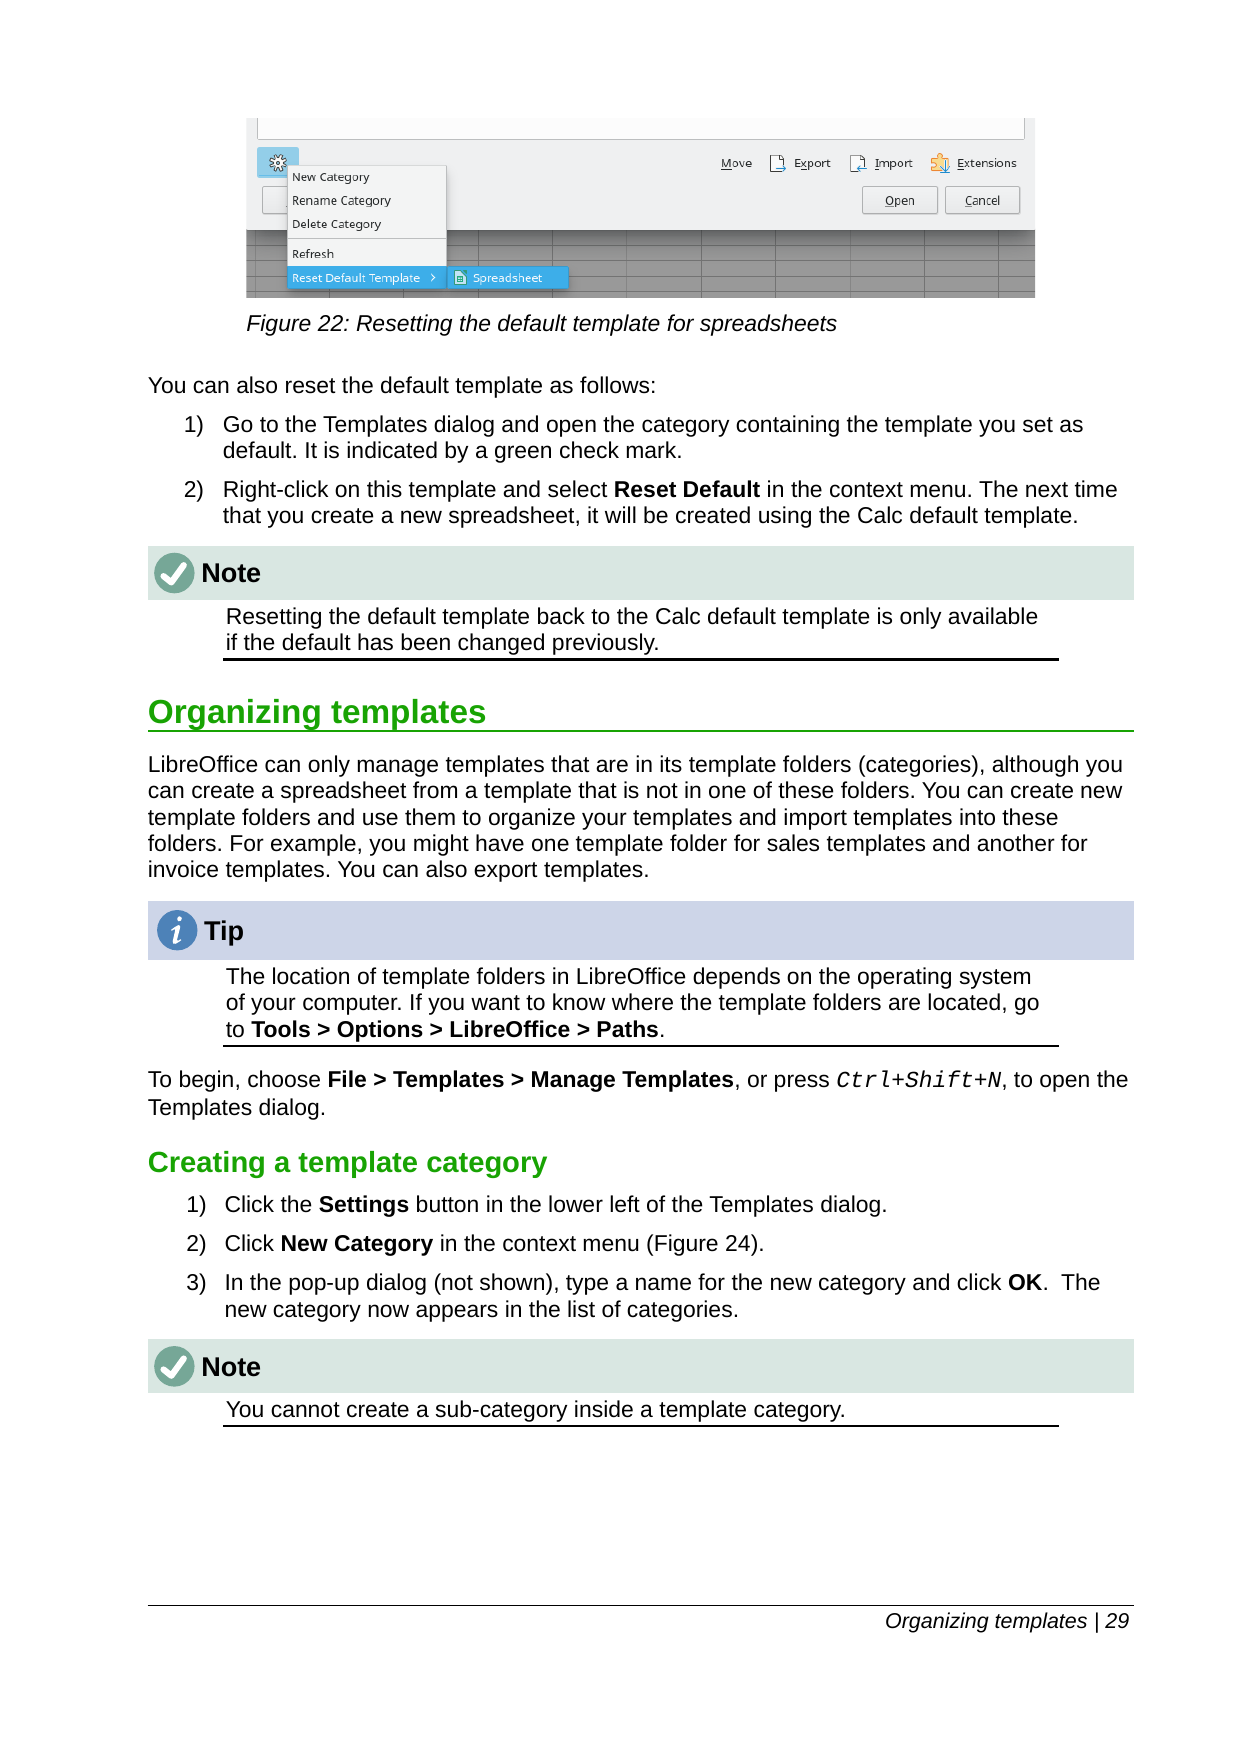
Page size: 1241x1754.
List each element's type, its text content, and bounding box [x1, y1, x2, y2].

list Right-click on this template and select Reset Default in the context menu. The next time that you create a new spreadsheet, it will be created using the Calc default template. [204, 476, 1134, 528]
picture [246, 118, 1036, 298]
list Click the Settings button in the lower left of the Templates dialog. [207, 1191, 1134, 1218]
subtitle Tip [148, 901, 1134, 960]
text Figure 22: Resetting the default template for spreadsheets [246, 310, 1035, 336]
subtitle Creating a template category [148, 1145, 1134, 1179]
text Resetting the default template back to the Calc default template is only available if the default has been changed previously. [223, 600, 1059, 658]
list In the pop-up dialog (not shown), type a name for the new category and click OK. The new category now appears in the list of categories. [207, 1269, 1134, 1322]
list You can also reset the default template as follows: [148, 372, 1134, 398]
subtitle Note [148, 1339, 1134, 1393]
text The location of template folders in LibreOffice depends on the operating system of your computer. If you want to know where the template folders are located, go to Tools > Options > LibreOffice > Paths. [223, 960, 1059, 1045]
text You cannot create a sub-category inside a template category. [223, 1393, 1059, 1425]
text LibreOffice can only manage templates that are in its template folders (categories), although you can create a spreadsheet from a template that is not in one of these folders. You can create new template folders and use them to organize your templates and import templates into these folders. For example, you might have one template folder for sales templates and another for invoice templates. You can also export templates. [148, 751, 1134, 883]
subtitle Note [148, 546, 1134, 600]
subtitle Organizing templates [148, 692, 1134, 730]
list Go to the Templates dialog and open the category containing the template you set as default. It is indicated by a green check mark. [204, 411, 1134, 463]
text To begin, choose File > Templates > Manage Templates, or press Ctrl+Shift+N, to open the Templates dialog. [148, 1066, 1134, 1120]
list Click New Category in the context menu (Figure 24). [207, 1230, 1134, 1257]
